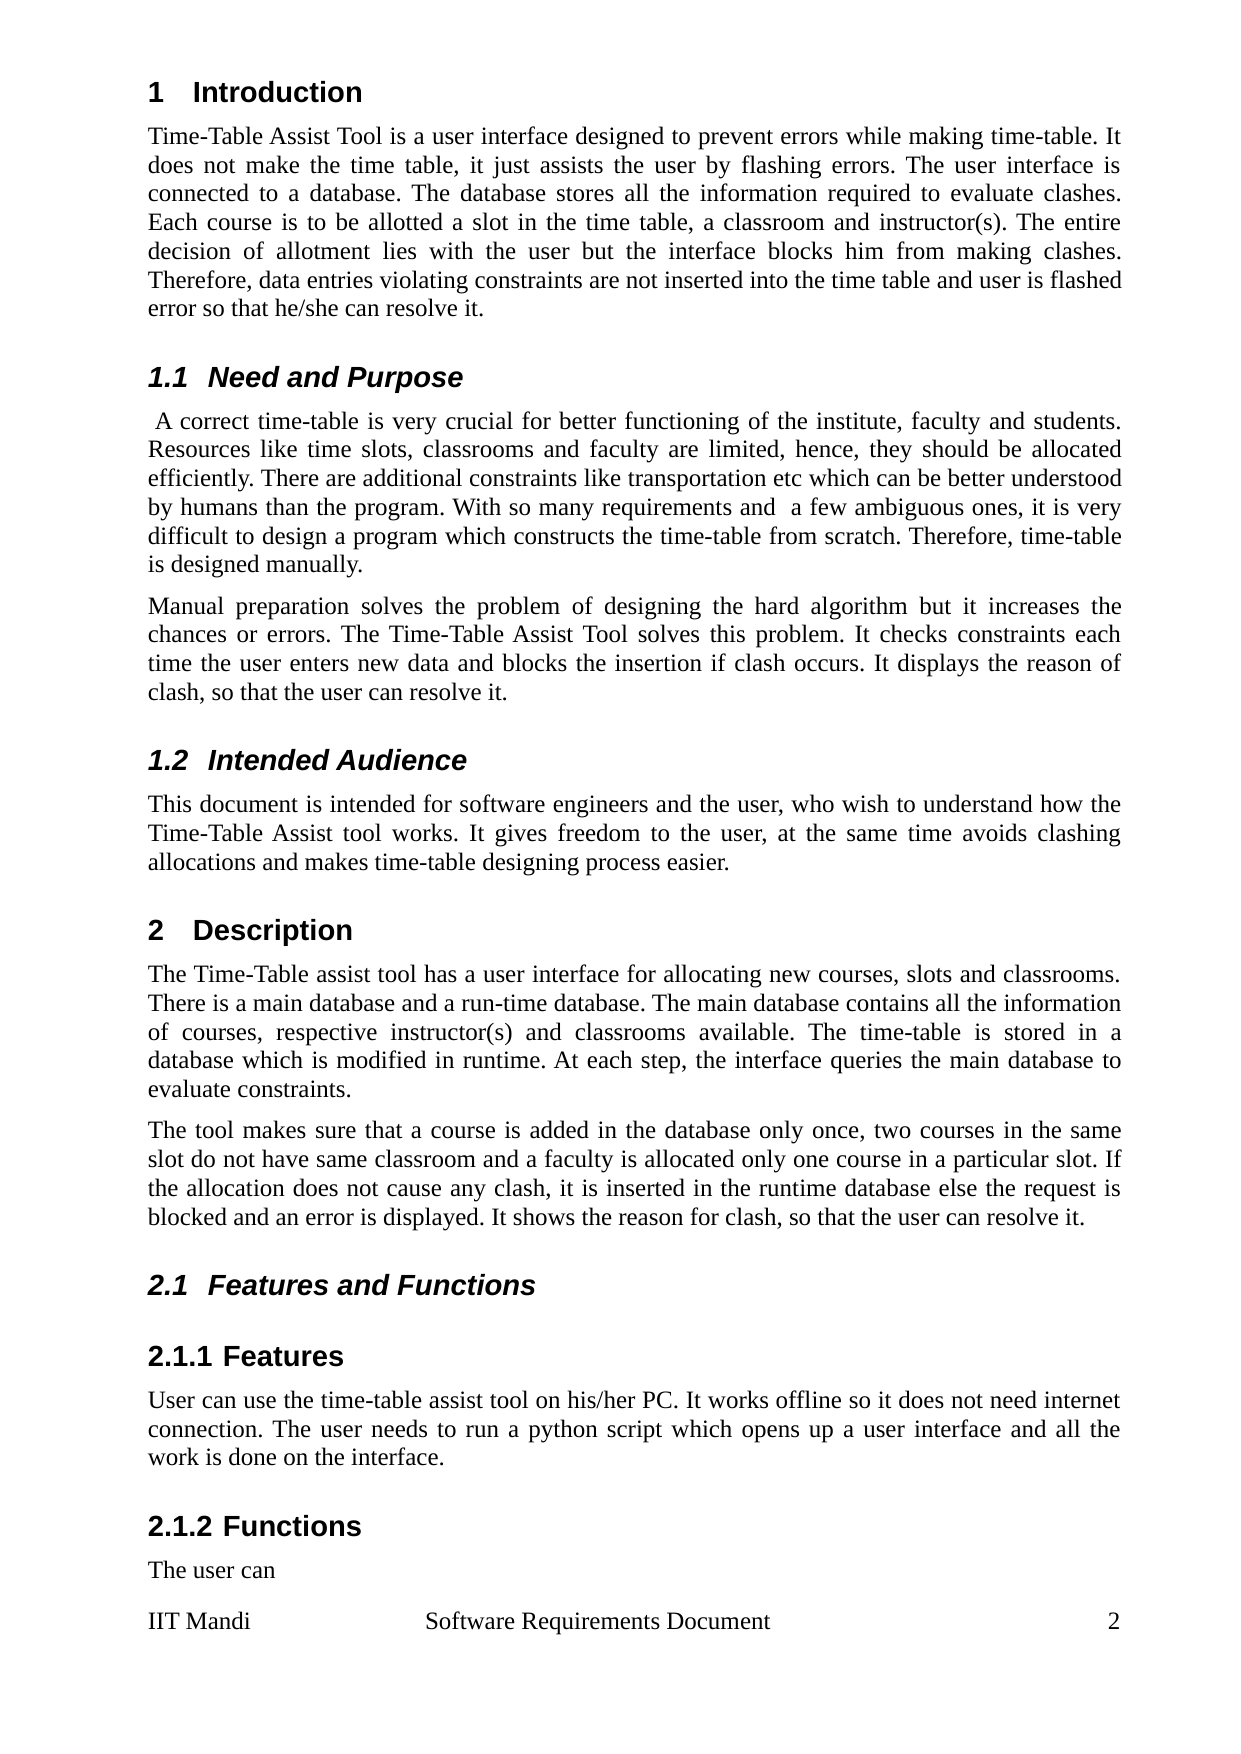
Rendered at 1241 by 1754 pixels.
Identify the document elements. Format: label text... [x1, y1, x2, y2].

text This document is intended for software engineers and the user, who wish to understand how the Time-Table Assist tool works. It gives freedom to the user, at the same time avoids clashing allocations and makes time-table designing process easier. [148, 789, 1123, 876]
text Time-Table Assist Tool is a user interface designed to prevent errors while making time-table. It does not make the time table, it just assists the user by flashing errors. The user interface is connected to a database. The database stores all the information required to evaluate clashes. Each course is to be allotted a slot in the time table, a classroom and instructor(s). The entire decision of allotment lies with the user but the interface blocks him from making clashes. Therefore, data entries violating constraints are not inserted into the time table and user is flashed error so that he/she can resolve it. [148, 121, 1123, 322]
text A correct time-table is very crucial for better functioning of the institute, faculty and students. Resources like time slots, classrooms and faculty are limited, hence, they should be allocated efficiently. There are additional constraints like transportation etc which can be better understood by humans than the program. With so many requirements and a few ambiguous ones, it is very difficult to design a program which constructs the time-table from scratch. Therefore, time-table is designed manually. [148, 406, 1123, 578]
subtitle Functions [148, 1509, 1123, 1542]
subtitle Introduction [148, 75, 1123, 108]
text The tool makes sure that a course is added in the database only once, two courses in the same slot do not have same classroom and a faculty is allocated only one course in a particular slot. If the allocation does not cause any clash, it is inserted in the runtime database else the request is blocked and an error is displayed. It shows the reason for clash, so that the user can resolve it. [148, 1115, 1123, 1230]
subtitle Description [148, 913, 1123, 947]
text User can use the time-table assist tool on his/her PC. It works offline so it does not need internet connection. The user needs to run a python script which opens up a user interface and all the work is done on the interface. [148, 1385, 1123, 1471]
text Manual preparation solves the problem of designing the hard algorithm but it increases the chances or errors. The Time-Table Assist Tool solves this problem. It checks constraints each time the user enters new data and blocks the insertion if clash occurs. It displays the reason of clash, so that the user can resolve it. [148, 591, 1123, 706]
text The user can [148, 1555, 1123, 1583]
subtitle Features and Functions [148, 1268, 1123, 1301]
text The Time-Table assist tool has a user interface for allocating new courses, slots and classrooms. There is a main database and a run-time database. The main database contains all the information of courses, respective instructor(s) and classrooms available. The time-table is stored in a database which is modified in runtime. At each step, the interface queries the main database to evaluate constraints. [148, 959, 1123, 1103]
subtitle Need and Purpose [148, 360, 1123, 393]
subtitle Intended Audience [148, 743, 1123, 777]
subtitle Features [148, 1339, 1123, 1372]
